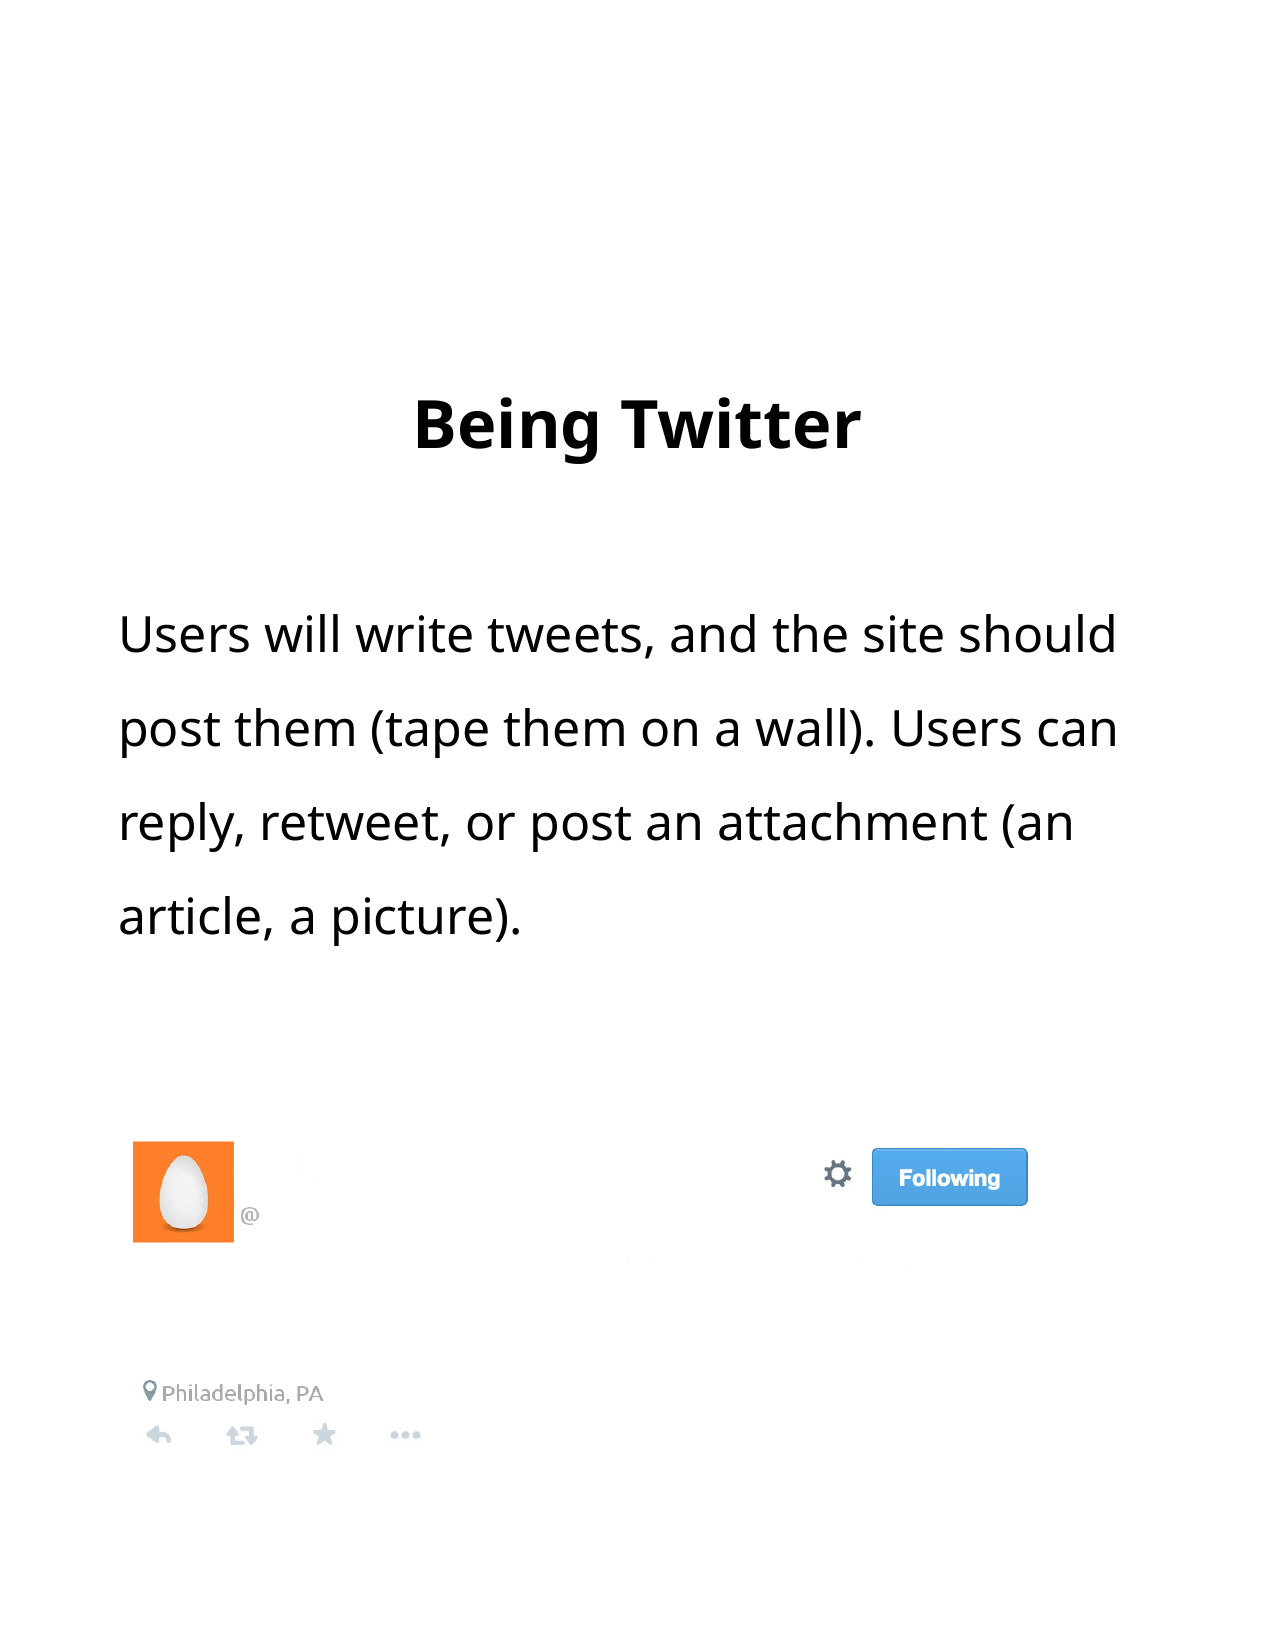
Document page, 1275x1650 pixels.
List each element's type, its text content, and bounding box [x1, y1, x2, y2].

text Users will write tweets, and the site should post them (tape them on a wall). Users can reply, retweet, or post an attachment (an article, a picture). [118, 599, 1157, 949]
text [118, 1468, 1157, 1502]
picture [118, 1130, 1059, 1456]
text Being Twitter [118, 378, 1157, 468]
